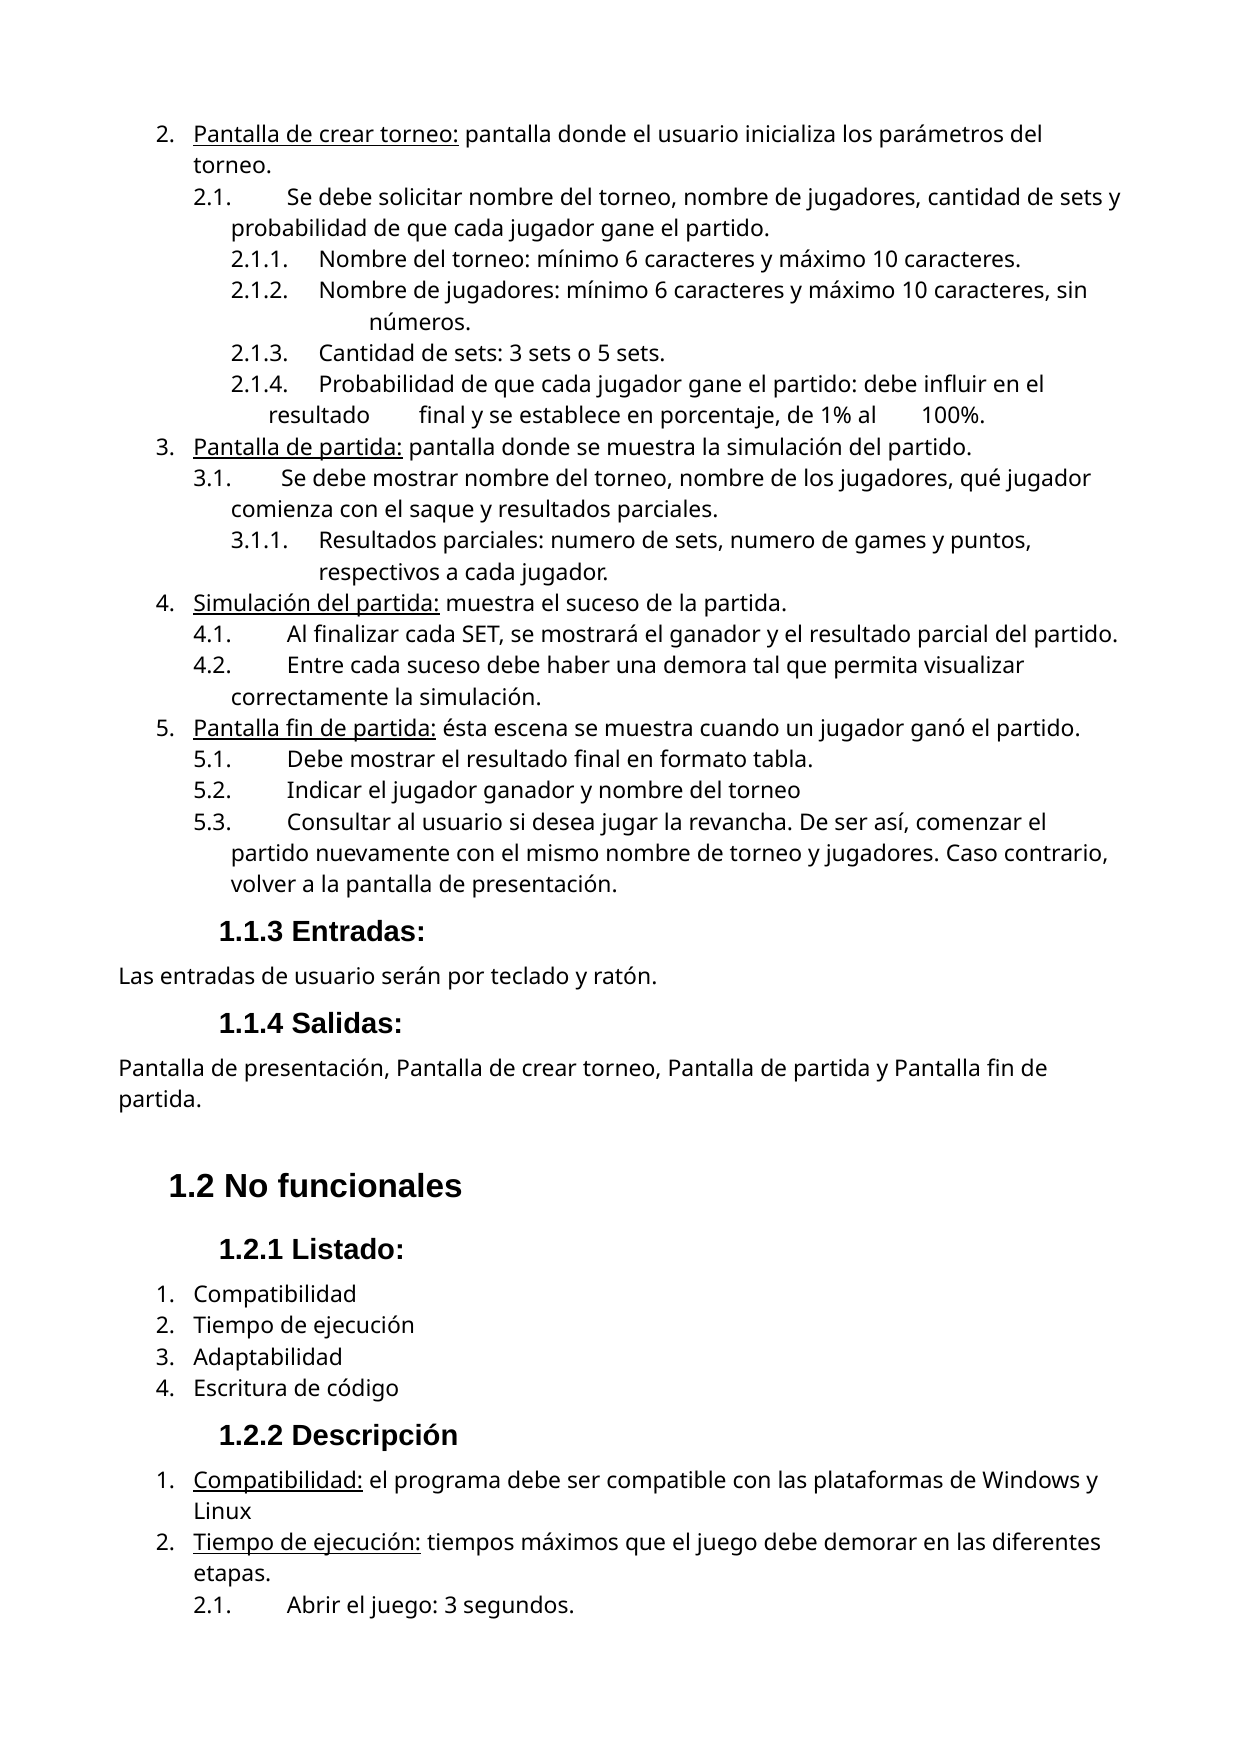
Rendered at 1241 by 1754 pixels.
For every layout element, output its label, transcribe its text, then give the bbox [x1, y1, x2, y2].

list Simulación del partida: muestra el suceso de la partida. [156, 587, 1122, 618]
subtitle 1.1.3 Entradas: [118, 914, 1122, 947]
list Se debe mostrar nombre del torneo, nombre de los jugadores, qué jugador comienza con el saque y resultados parciales. [193, 462, 1122, 524]
list Cantidad de sets: 3 sets o 5 sets. [231, 337, 1122, 368]
list Pantalla de partida: pantalla donde se muestra la simulación del partido. [156, 431, 1122, 462]
list Al finalizar cada SET, se mostrará el ganador y el resultado parcial del partido. [193, 618, 1122, 649]
list Tiempo de ejecución: tiempos máximos que el juego debe demorar en las diferentes [156, 1526, 1122, 1557]
list etapas. [156, 1557, 1122, 1589]
list Pantalla de crear torneo: pantalla donde el usuario inicializa los parámetros del torneo. [156, 118, 1122, 181]
list Abrir el juego: 3 segundos. [193, 1589, 1122, 1620]
subtitle 1.2.2 Descripción [118, 1418, 1122, 1451]
list Entre cada suceso debe haber una demora tal que permita visualizar correctamente la simulación. [193, 649, 1122, 712]
list Adaptabilidad [156, 1341, 1122, 1372]
list Pantalla fin de partida: ésta escena se muestra cuando un jugador ganó el partido. [156, 712, 1122, 743]
list Consultar al usuario si desea jugar la revancha. De ser así, comenzar el partido nuevamente con el mismo nombre de torneo y jugadores. Caso contrario, volver a la pantalla de presentación. [193, 806, 1122, 899]
list Nombre del torneo: mínimo 6 caracteres y máximo 10 caracteres. [231, 243, 1122, 274]
list Tiempo de ejecución [156, 1309, 1122, 1341]
list Se debe solicitar nombre del torneo, nombre de jugadores, cantidad de sets y probabilidad de que cada jugador gane el partido. [193, 181, 1122, 243]
subtitle 1.2 No funcionales [118, 1166, 1122, 1205]
list Escritura de código [156, 1372, 1122, 1403]
list Indicar el jugador ganador y nombre del torneo [193, 774, 1122, 806]
list Compatibilidad [156, 1278, 1122, 1309]
text Las entradas de usuario serán por teclado y ratón. [118, 960, 1122, 991]
subtitle 1.2.1 Listado: [118, 1232, 1122, 1266]
list Resultados parciales: numero de sets, numero de games y puntos, respectivos a cada jugador. [231, 524, 1122, 587]
list Probabilidad de que cada jugador gane el partido: debe influir en el resultado final y se establece en porcentaje, de 1% al 100%. [231, 368, 1122, 431]
list Nombre de jugadores: mínimo 6 caracteres y máximo 10 caracteres, sin números. [231, 274, 1122, 337]
list Compatibilidad: el programa debe ser compatible con las plataformas de Windows y Linux [156, 1464, 1122, 1526]
subtitle 1.1.4 Salidas: [118, 1006, 1122, 1039]
text Pantalla de presentación, Pantalla de crear torneo, Pantalla de partida y Pantalla fin de partida. [118, 1052, 1122, 1114]
list Debe mostrar el resultado final en formato tabla. [193, 743, 1122, 774]
